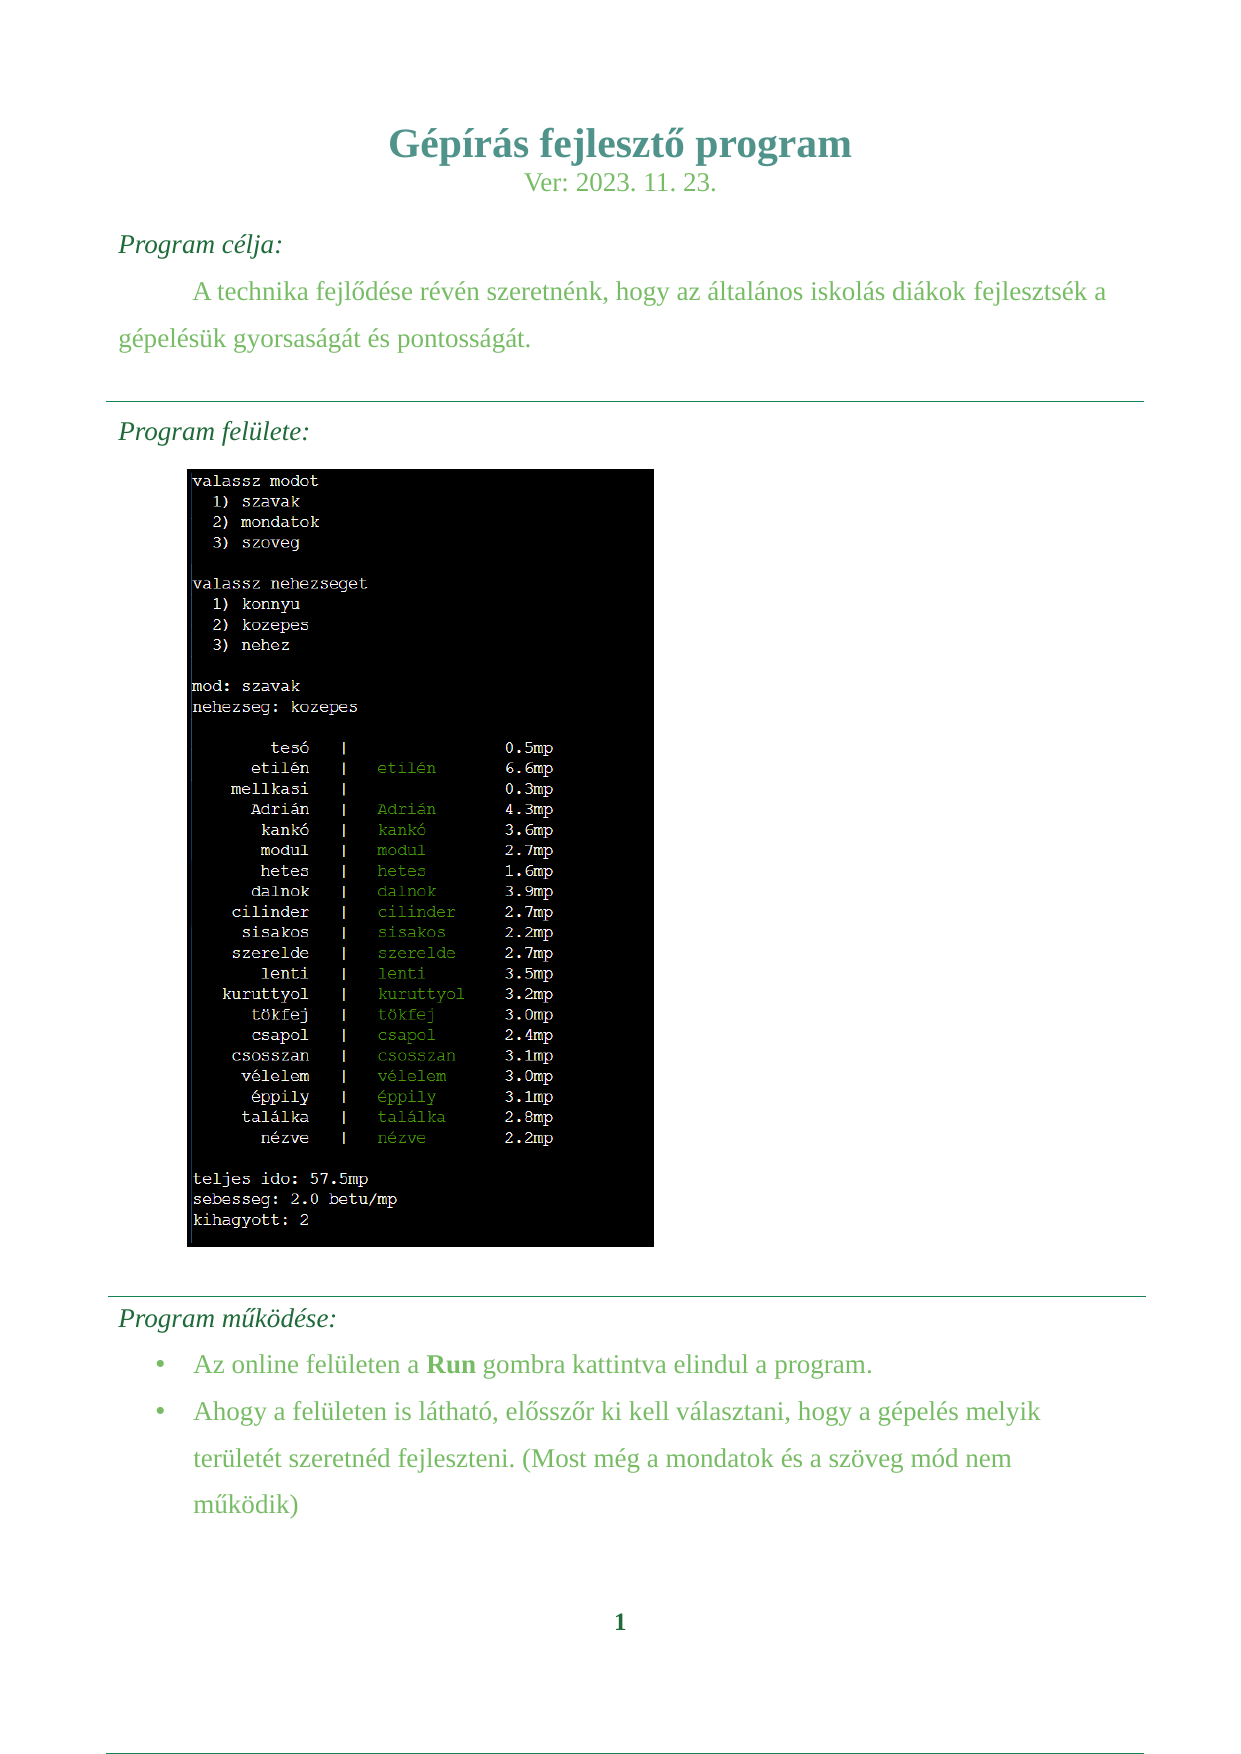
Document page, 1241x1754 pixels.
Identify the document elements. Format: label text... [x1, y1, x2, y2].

list Az online felületen a Run gombra kattintva elindul a program. [156, 1348, 1122, 1379]
text A technika fejlődése révén szeretnénk, hogy az általános iskolás diákok fejlesztsék a gépelésük gyorsaságát és pontosságát. [118, 275, 1122, 353]
text Program működése: [118, 1302, 1122, 1333]
text Program célja: [118, 228, 1122, 259]
text Ver: 2023. 11. 23. [118, 166, 1122, 197]
list Ahogy a felületen is látható, elősszőr ki kell választani, hogy a gépelés melyik területét szeretnéd fejleszteni. (Most még a mondatok és a szöveg mód nem működik) [156, 1395, 1122, 1520]
picture [191, 473, 649, 1243]
text Program felülete: [118, 415, 1122, 446]
text Gépírás fejlesztő program [118, 118, 1122, 166]
